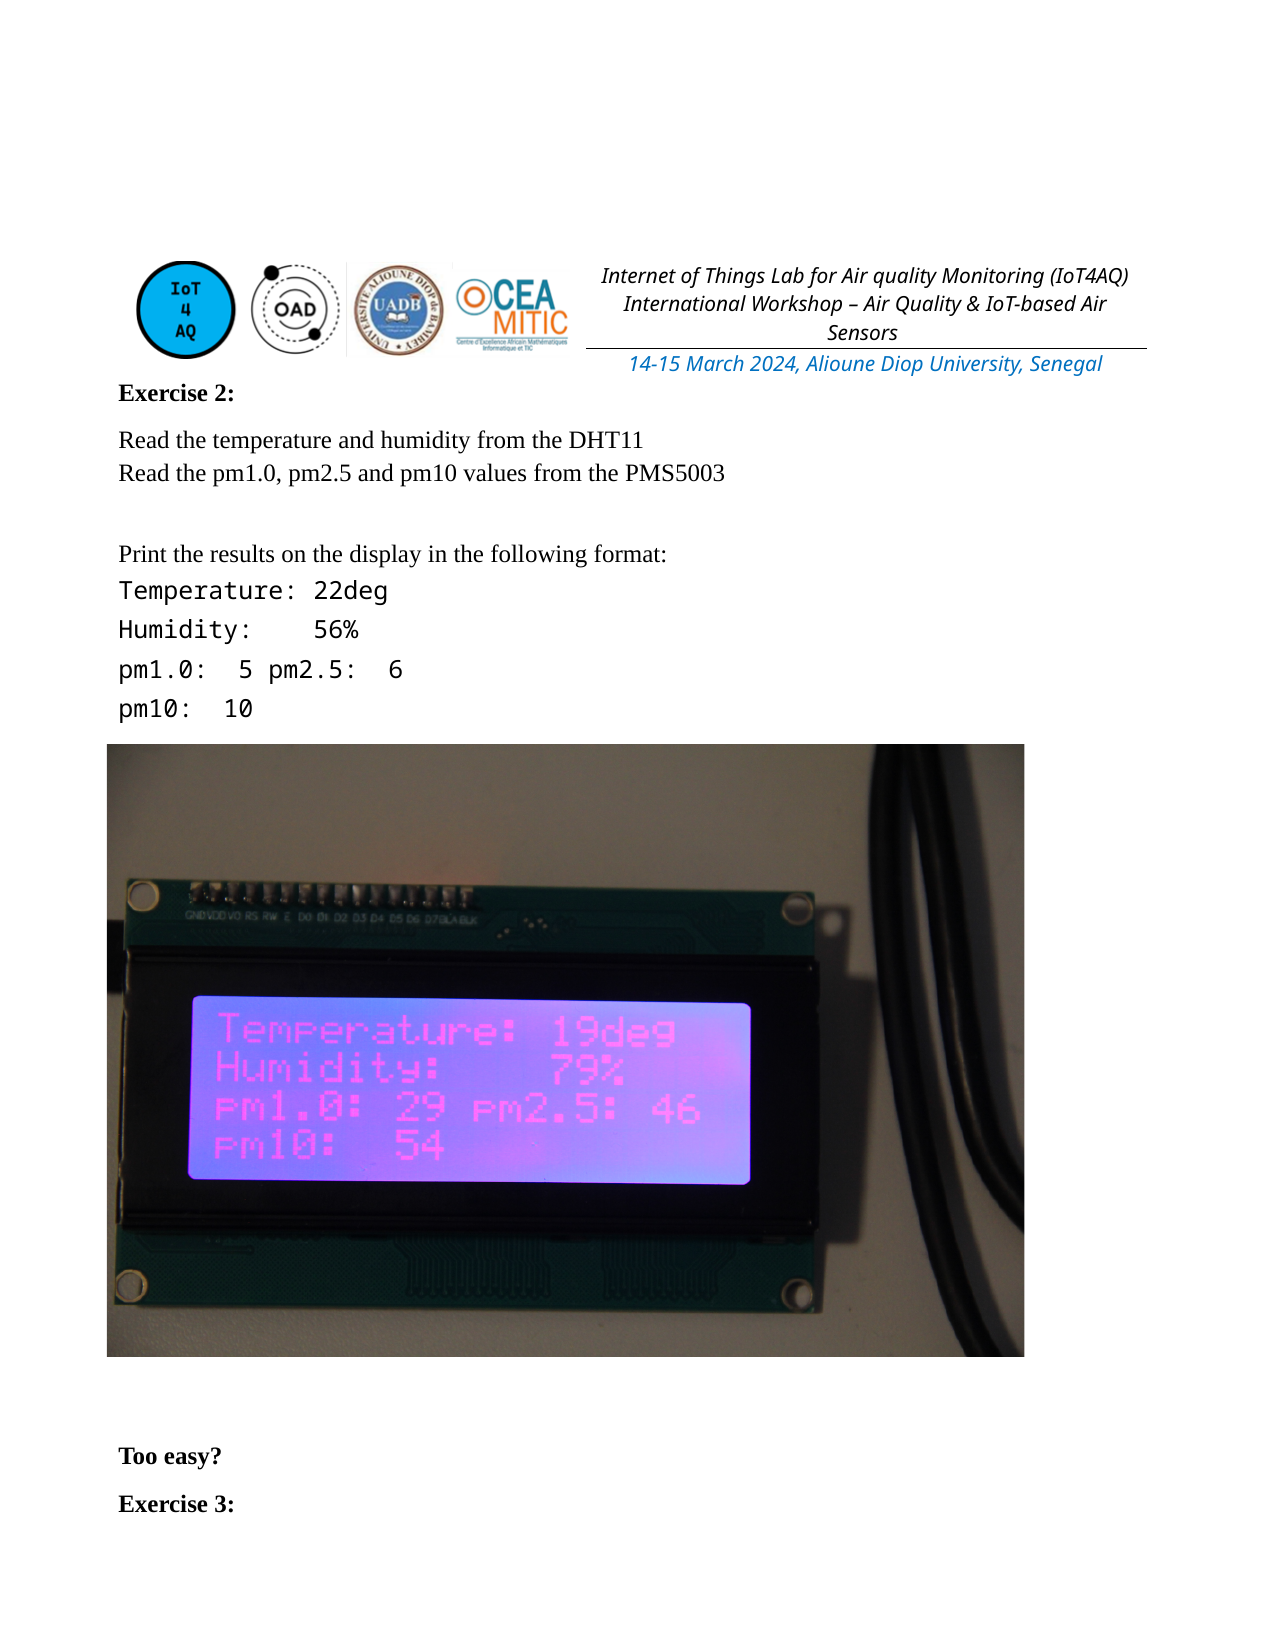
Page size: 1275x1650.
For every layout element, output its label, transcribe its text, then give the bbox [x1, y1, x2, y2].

table_header [125, 261, 575, 378]
text Too easy? [118, 1408, 1157, 1470]
text Exercise 3: [118, 1489, 1157, 1517]
picture [136, 261, 571, 359]
text Read the temperature and humidity from the DHT11 Read the pm1.0, pm2.5 and pm10 values from the PMS5003 [118, 425, 1157, 520]
text Print the results on the display in the following format: Temperature: 22deg Humidity: 56% pm1.0: 5 pm2.5: 6 pm10: 10 [118, 539, 1157, 724]
text Exercise 2: [118, 378, 1157, 407]
table_header Internet of Things Lab for Air quality Monitoring (IoT4AQ) International Workshop – Air Quality & IoT-based Air Sensors 14-15 March 2024, Alioune Diop University, Senegal [575, 261, 1158, 378]
picture [106, 744, 1025, 1357]
